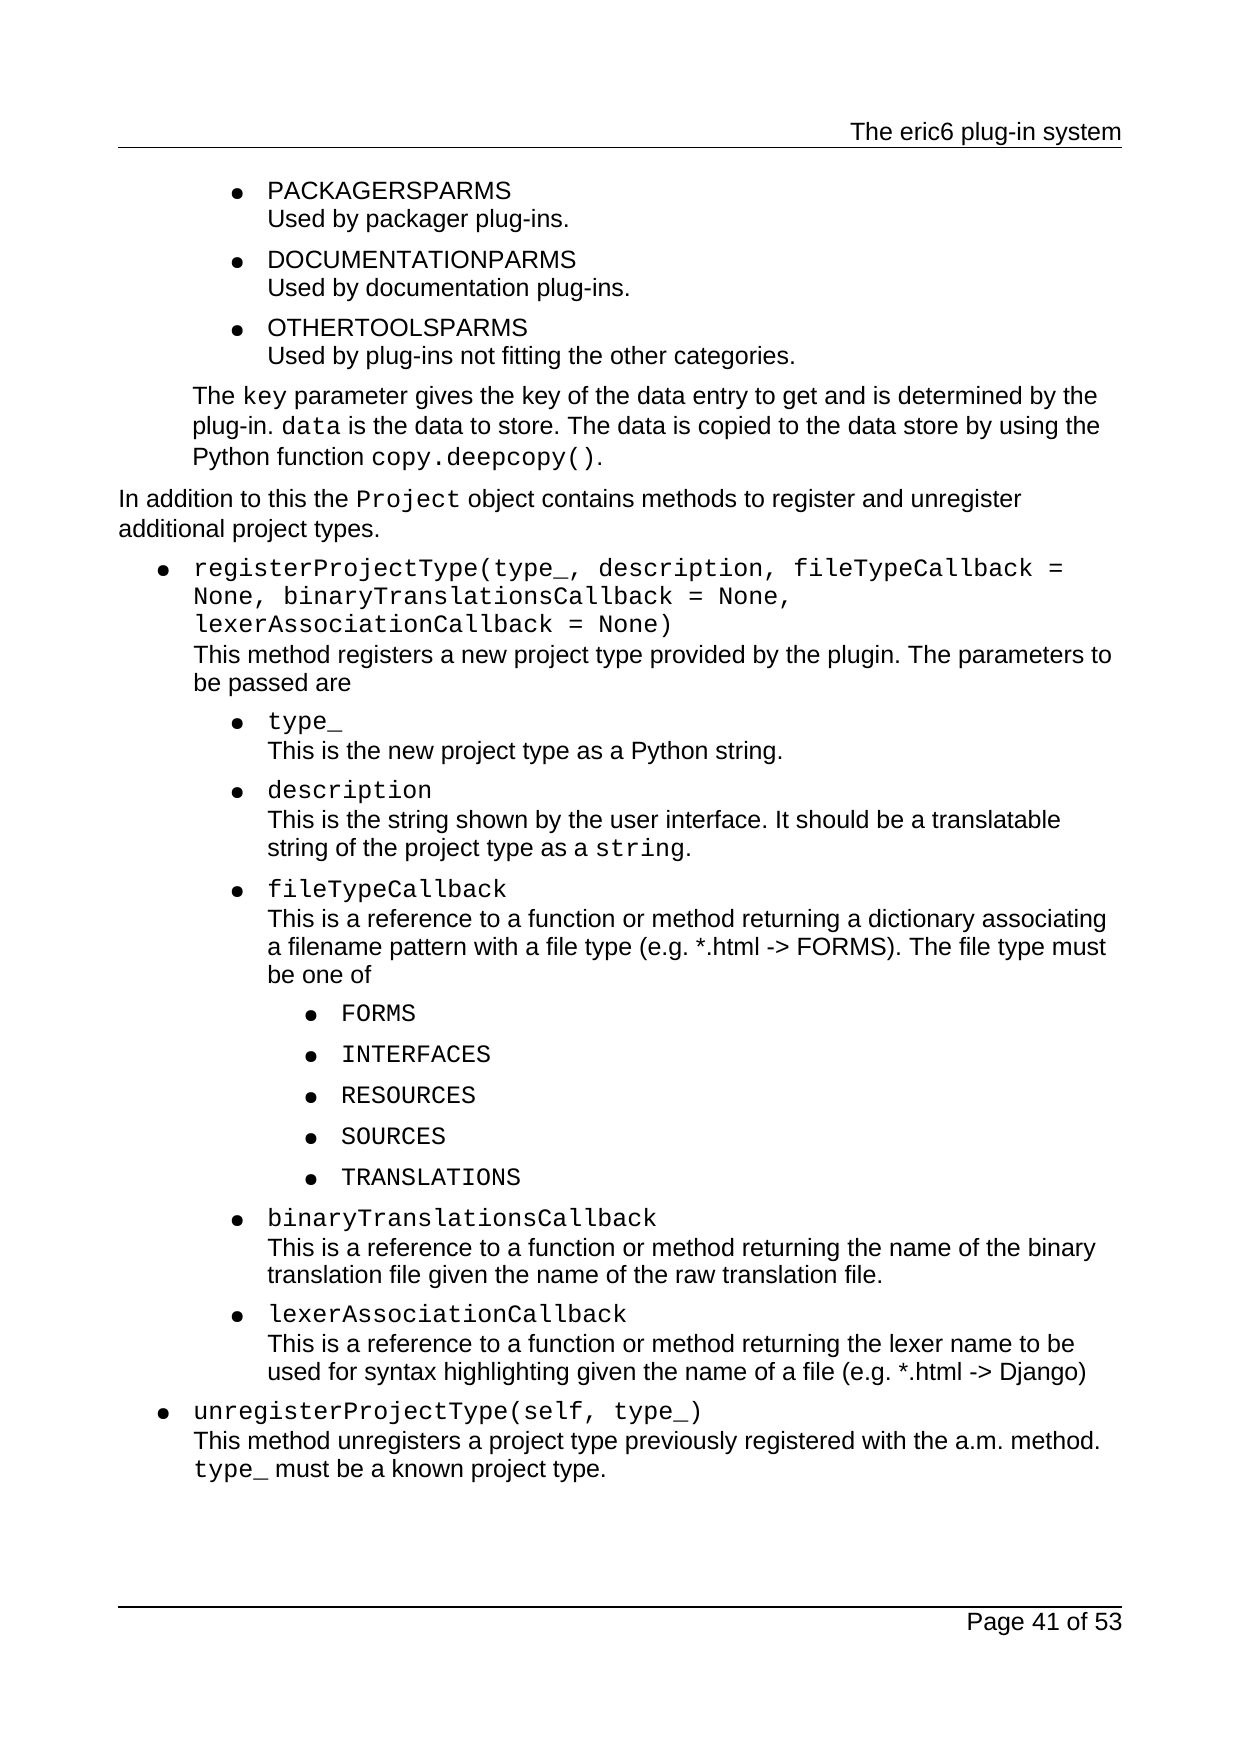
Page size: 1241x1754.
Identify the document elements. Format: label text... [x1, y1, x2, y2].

text The key parameter gives the key of the data entry to get and is determined by the plug-in. data is the data to store. The data is copied to the data store by using the Python function copy.deepcopy(). [192, 382, 1122, 472]
list fileTypeCallback This is a reference to a function or method returning a dictionary associating a filename pattern with a file type (e.g. *.html -> FORMS). The file type must be one of [229, 876, 1122, 988]
text In addition to this the Project object contains methods to register and unregister additional project types. [118, 485, 1122, 543]
list binaryTranslationsCallback This is a reference to a function or method returning the name of the binary translation file given the name of the raw translation file. [229, 1205, 1122, 1289]
list INTERFACES [303, 1042, 1122, 1070]
list OTHERTOOLSPARMS Used by plug-ins not fitting the other categories. [229, 314, 1122, 369]
list RESOURCES [303, 1083, 1122, 1111]
list FORMS [303, 1001, 1122, 1029]
list SOURCES [303, 1123, 1122, 1152]
list PACKAGERSPARMS Used by packager plug-ins. [229, 177, 1122, 233]
list unregisterProjectType(self, type_) This method unregisters a project type previously registered with the a.m. method. type_ must be a known project type. [156, 1398, 1122, 1485]
list lexerAssociationCallback This is a reference to a function or method returning the lexer name to be used for syntax highlighting given the name of a file (e.g. *.html -> Django) [229, 1302, 1122, 1386]
list TRANSLATIONS [303, 1164, 1122, 1193]
list type_ This is the new project type as a Python string. [229, 709, 1122, 765]
list registerProjectType(type_, description, fileTypeCallback = None, binaryTranslationsCallback = None, lexerAssociationCallback = None) This method registers a new project type provided by the plugin. The parameters to be passed are [156, 555, 1122, 696]
list DOCUMENTATIONPARMS Used by documentation plug-ins. [229, 245, 1122, 301]
list description This is the string shown by the user interface. It should be a translatable string of the project type as a string. [229, 777, 1122, 864]
